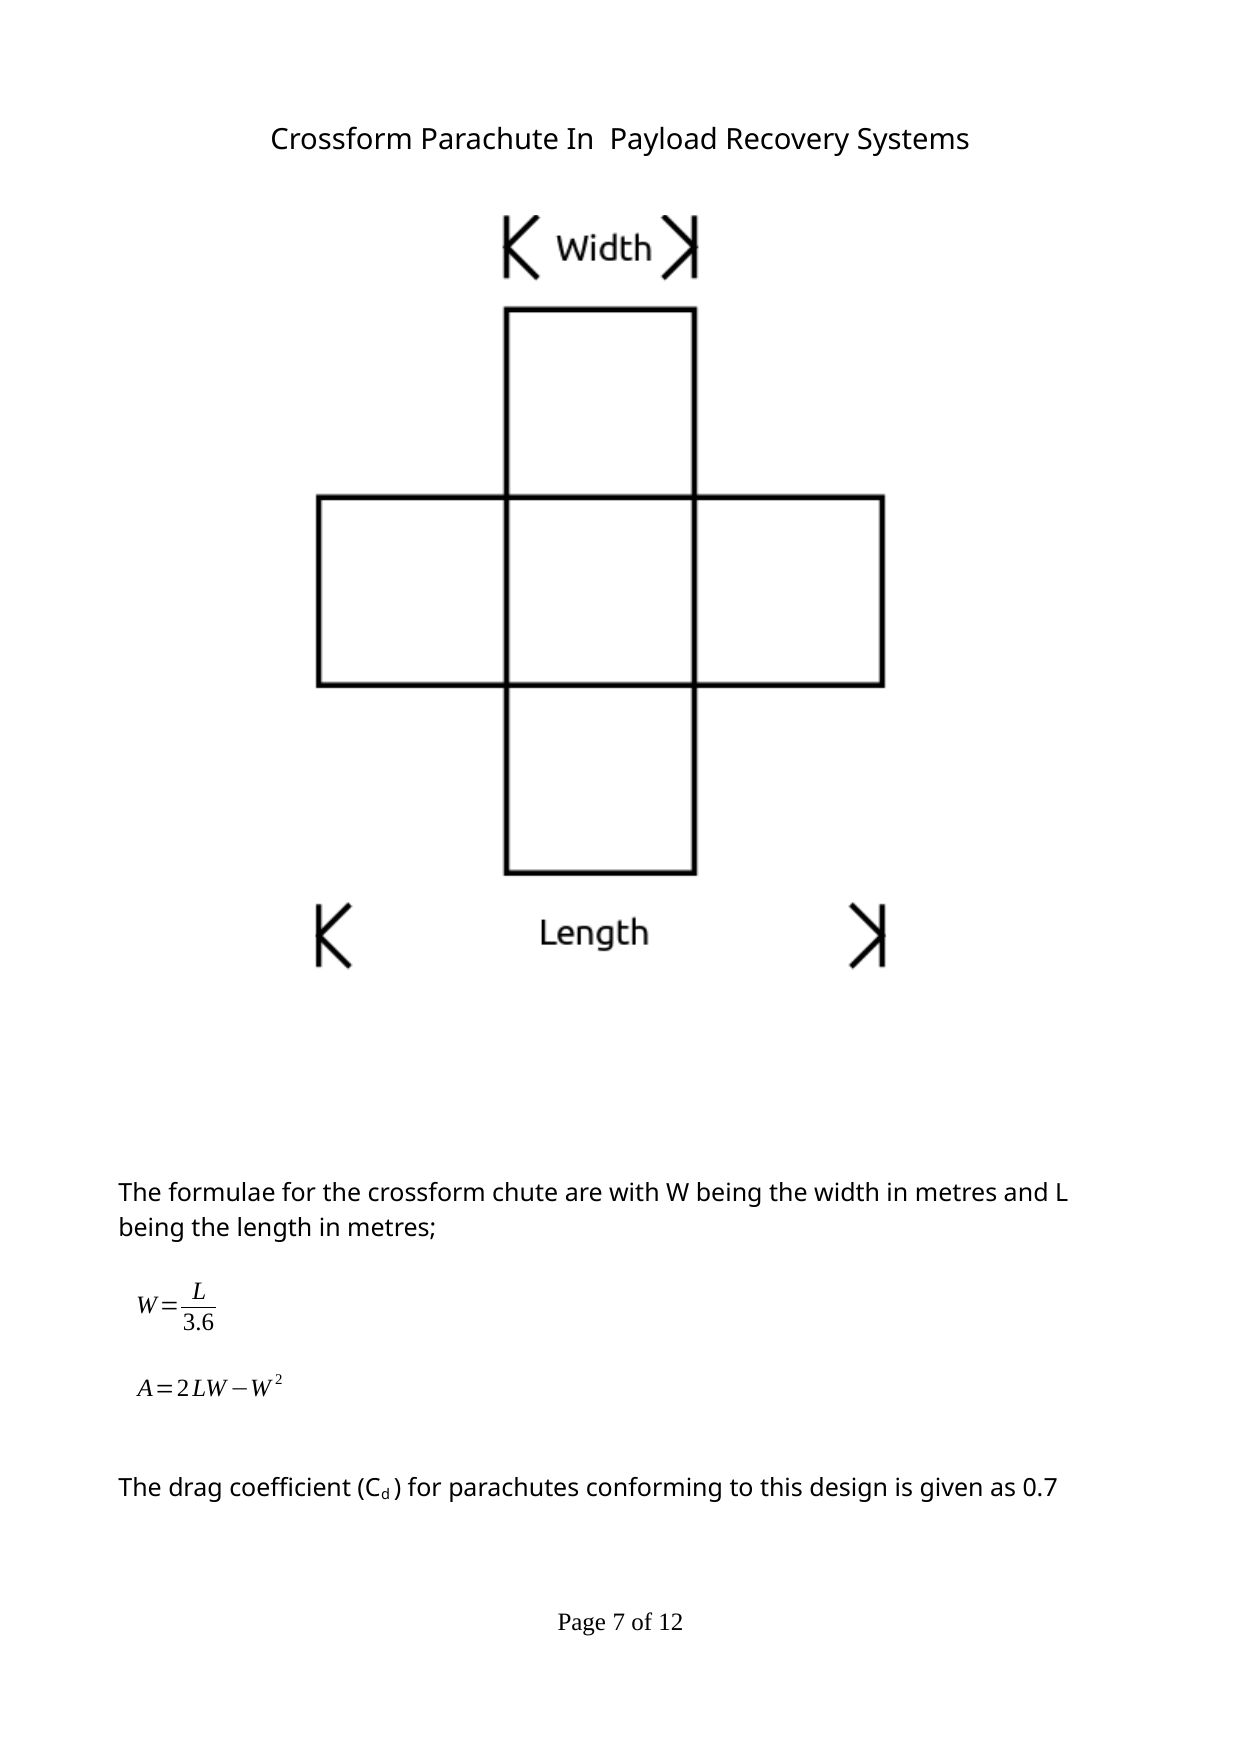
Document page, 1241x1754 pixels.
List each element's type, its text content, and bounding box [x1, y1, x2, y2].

picture [315, 215, 888, 970]
text The formulae for the crossform chute are with W being the width in metres and L being the length in metres; [118, 1175, 1122, 1243]
text The drag coefficient (Cd ) for parachutes conforming to this design is given as 0.7 [118, 1469, 1122, 1504]
